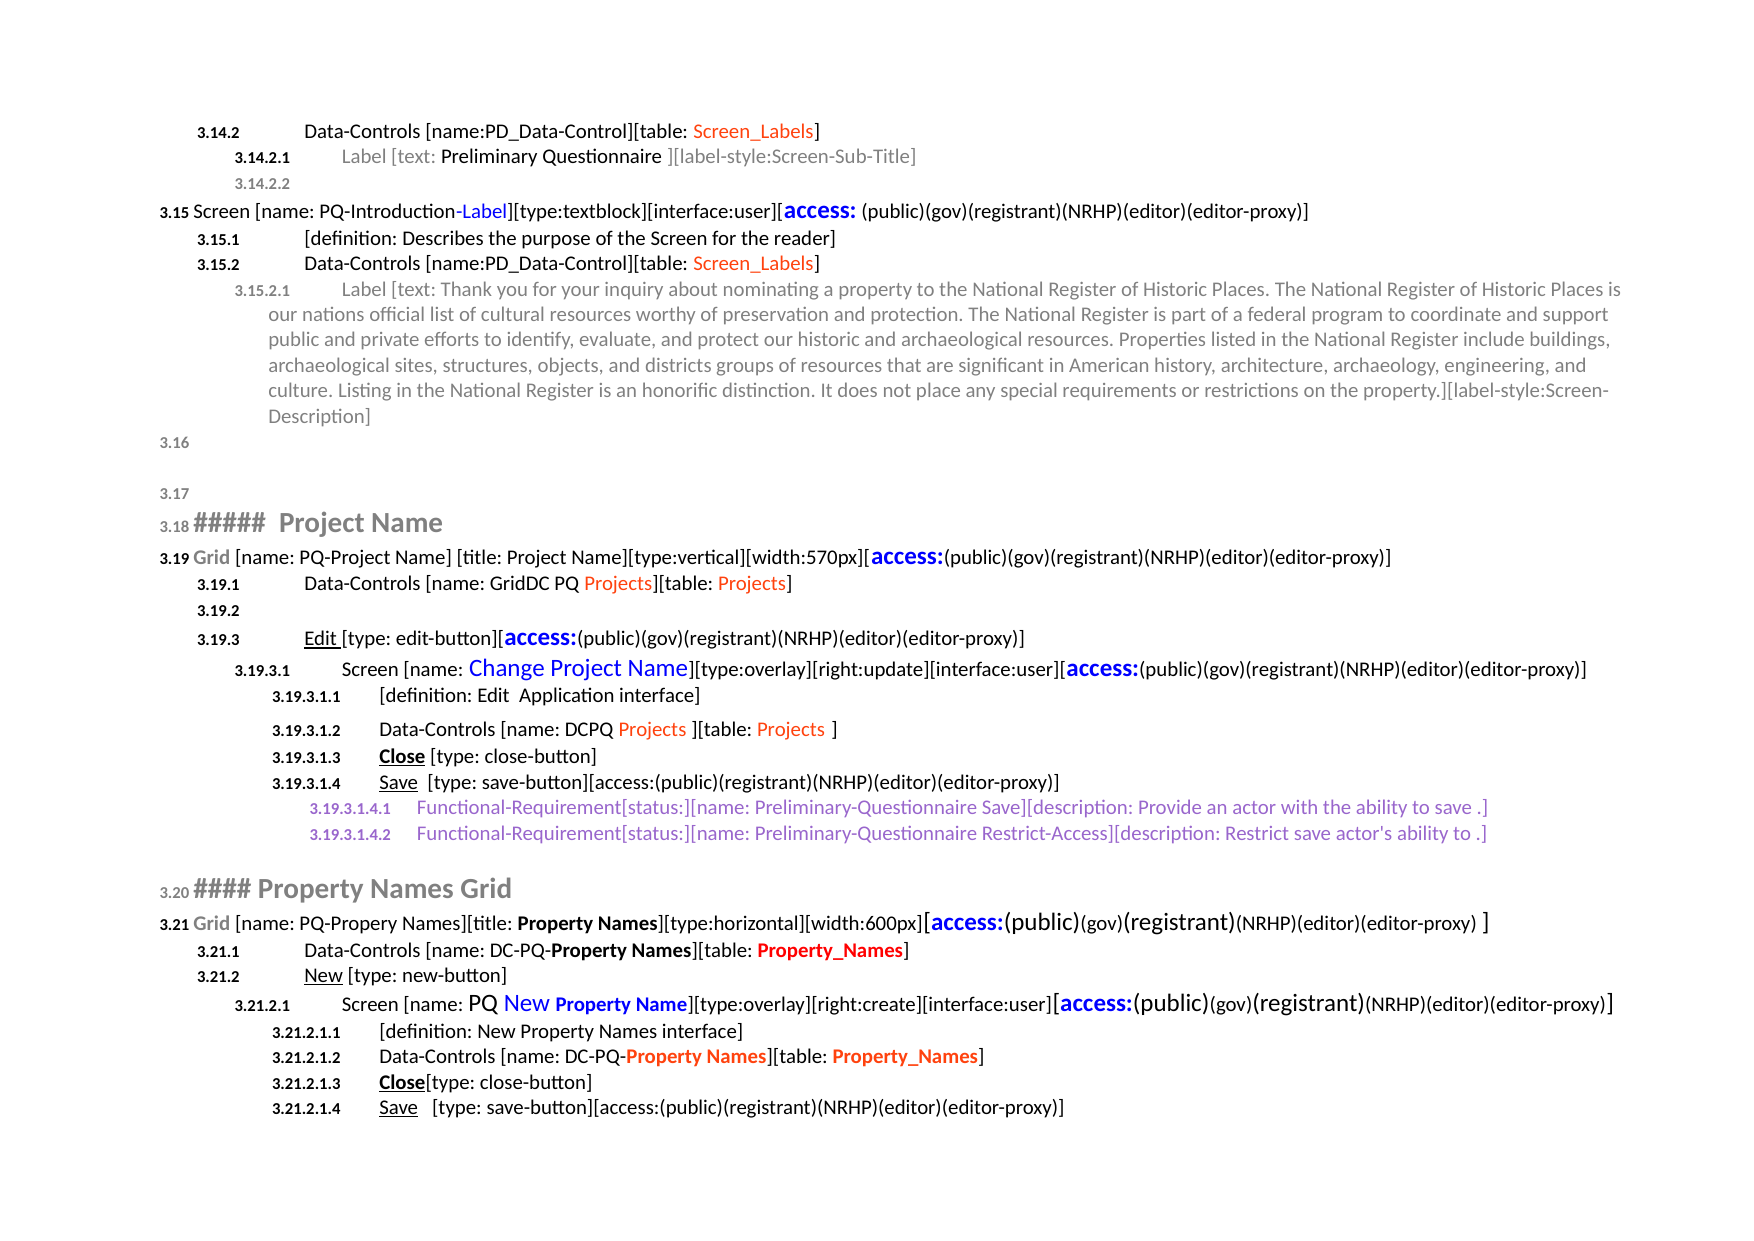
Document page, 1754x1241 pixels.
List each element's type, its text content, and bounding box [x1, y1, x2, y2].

list New [type: new-button] [193, 962, 1636, 988]
list Grid [name: PQ-Propery Names][title: Property Names][type:horizontal][width:600px][access:(public)(gov)(registrant)(NRHP)(editor)(editor-proxy) ] [156, 906, 1636, 937]
list Data-Controls [name: DC-PQ-Property Names][table: Property_Names] [193, 937, 1636, 962]
list #### Property Names Grid [156, 871, 1636, 906]
list Screen [name: Change Project Name][type:overlay][right:update][interface:user][access:(public)(gov)(registrant)(NRHP)(editor)(editor-proxy)] [231, 652, 1636, 682]
list Save [type: save-button][access:(public)(registrant)(NRHP)(editor)(editor-proxy)] [268, 769, 1636, 794]
list Label [text: Preliminary Questionnaire ][label-style:Screen-Sub-Title] [231, 143, 1636, 169]
list Label [text: Thank you for your inquiry about nominating a property to the National Register of Historic Places. The National Register of Historic Places is our nations official list of cultural resources worthy of preservation and protection. The National Register is part of a federal program to coordinate and support public and private efforts to identify, evaluate, and protect our historic and archaeological resources. Properties listed in the National Register include buildings, archaeological sites, structures, objects, and districts groups of resources that are significant in American history, architecture, archaeology, engineering, and culture. Listing in the National Register is an honorific distinction. It does not place any special requirements or restrictions on the property.][label-style:Screen-Description] [231, 276, 1636, 428]
list Save [type: save-button][access:(public)(registrant)(NRHP)(editor)(editor-proxy)] [268, 1094, 1636, 1120]
list Close[type: close-button] [268, 1069, 1636, 1094]
list Data-Controls [name:PD_Data-Control][table: Screen_Labels] [193, 250, 1636, 276]
list ##### Project Name [156, 504, 1636, 540]
list Screen [name: PQ-Introduction-Label][type:textblock][interface:user][access: (public)(gov)(registrant)(NRHP)(editor)(editor-proxy)] [156, 194, 1636, 225]
list Data-Controls [name: DC-PQ-Property Names][table: Property_Names] [268, 1043, 1636, 1069]
list Grid [name: PQ-Project Name] [title: Project Name][type:vertical][width:570px][access:(public)(gov)(registrant)(NRHP)(editor)(editor-proxy)] [156, 540, 1636, 571]
list [definition: Edit Application interface] [268, 682, 1636, 708]
list Functional-Requirement[status:][name: Preliminary-Questionnaire Save][description: Provide an actor with the ability to save .] [306, 794, 1636, 820]
list [definition: New Property Names interface] [268, 1018, 1636, 1043]
list Data-Controls [name: DCPQ Projects ][table: Projects ] [268, 708, 1636, 743]
list Screen [name: PQ New Property Name][type:overlay][right:create][interface:user][access:(public)(gov)(registrant)(NRHP)(editor)(editor-proxy)] [231, 988, 1636, 1018]
list [definition: Describes the purpose of the Screen for the reader] [193, 225, 1636, 250]
list Close [type: close-button] [268, 743, 1636, 769]
list Edit [type: edit-button][access:(public)(gov)(registrant)(NRHP)(editor)(editor-proxy)] [193, 621, 1636, 652]
list Data-Controls [name:PD_Data-Control][table: Screen_Labels] [193, 118, 1636, 143]
list Functional-Requirement[status:][name: Preliminary-Questionnaire Restrict-Access][description: Restrict save actor's ability to .] [306, 820, 1636, 845]
list Data-Controls [name: GridDC PQ Projects][table: Projects] [193, 571, 1636, 596]
